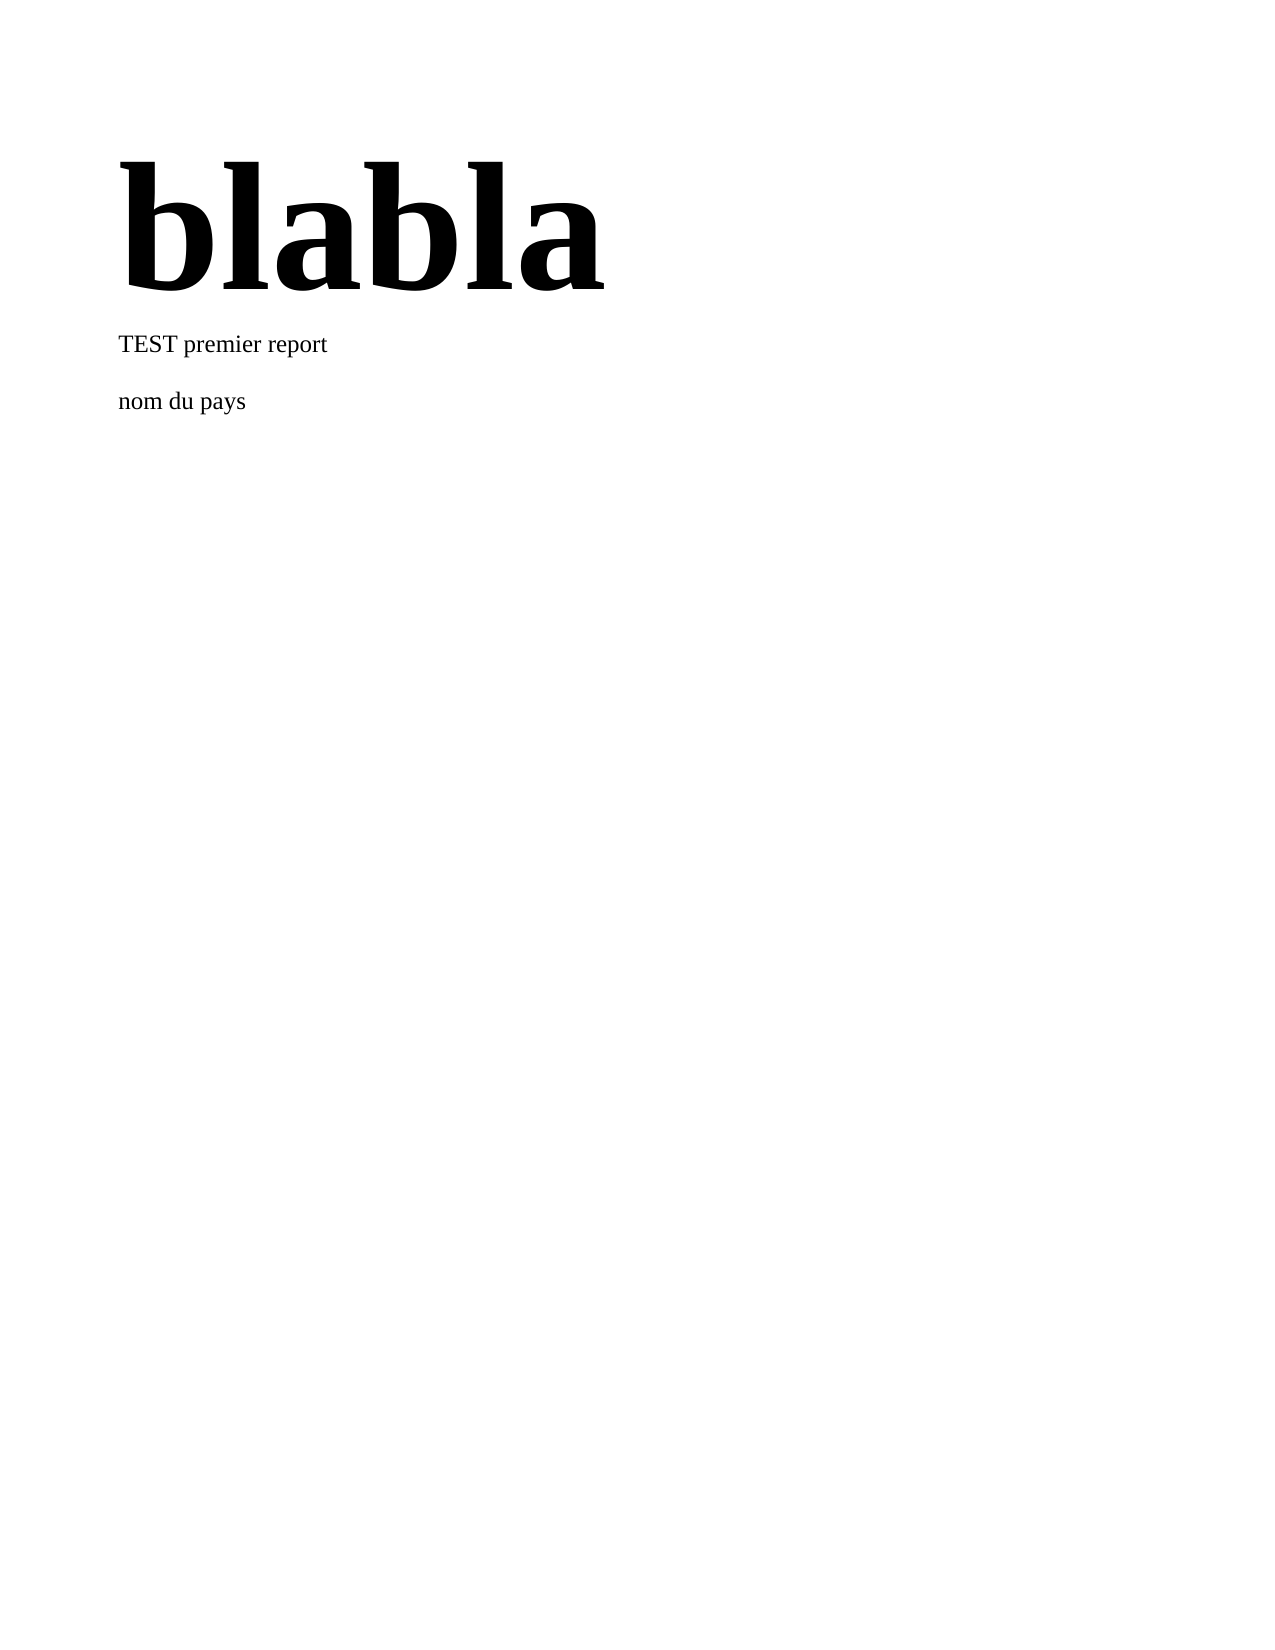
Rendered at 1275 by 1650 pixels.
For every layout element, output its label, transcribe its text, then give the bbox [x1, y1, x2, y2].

text nom du pays [118, 386, 1157, 415]
text TEST premier report [118, 329, 1157, 358]
text blabla [118, 118, 1157, 329]
